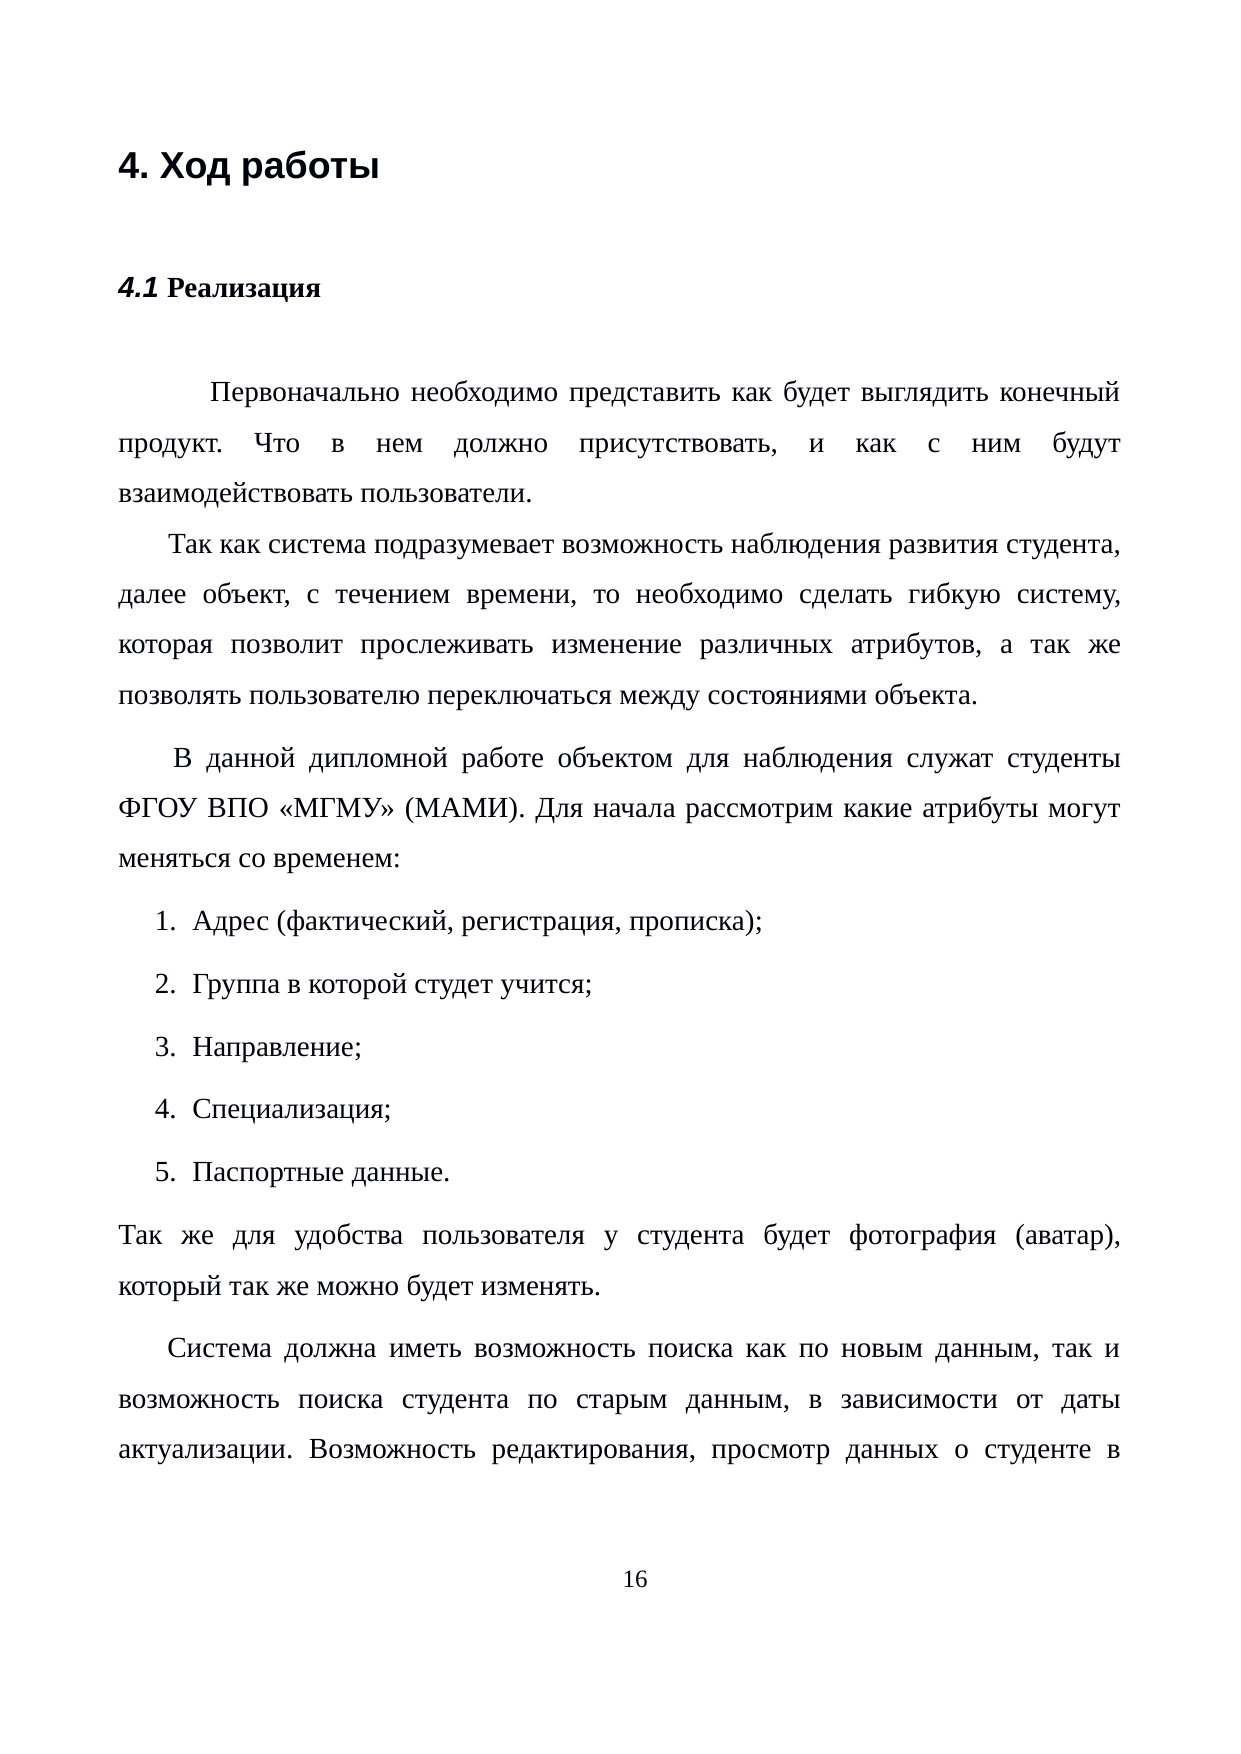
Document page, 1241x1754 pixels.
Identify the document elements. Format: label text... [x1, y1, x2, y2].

text Первоначально необходимо представить как будет выглядить конечный продукт. Что в нем должно присутствовать, и как с ним будут взаимодействовать пользователи. [118, 374, 1122, 509]
list Группа в которой студет учится; [154, 966, 1122, 999]
text Так же для удобства пользователя у студента будет фотография (аватар), который так же можно будет изменять. [118, 1217, 1122, 1301]
list Направление; [154, 1029, 1122, 1062]
list Паспортные данные. [154, 1154, 1122, 1188]
text Так как система подразумевает возможность наблюдения развития студента, далее объект, с течением времени, то необходимо сделать гибкую систему, которая позволит прослеживать изменение различных атрибутов, а так же позволять пользователю переключаться между состояниями объекта. [118, 526, 1122, 711]
text В данной дипломной работе объектом для наблюдения служат студенты ФГОУ ВПО «МГМУ» (МАМИ). Для начала рассмотрим какие атрибуты могут меняться со временем: [118, 740, 1122, 874]
subtitle 4.1 Реализация [118, 270, 1122, 303]
list Адрес (фактический, регистрация, прописка); [154, 903, 1122, 937]
list Специализация; [154, 1092, 1122, 1125]
text Система должна иметь возможность поиска как по новым данным, так и возможность поиска студента по старым данным, в зависимости от даты актуализации. Возможность редактирования, просмотр данных о студенте в [118, 1330, 1122, 1464]
subtitle 4. Ход работы [118, 143, 1122, 186]
